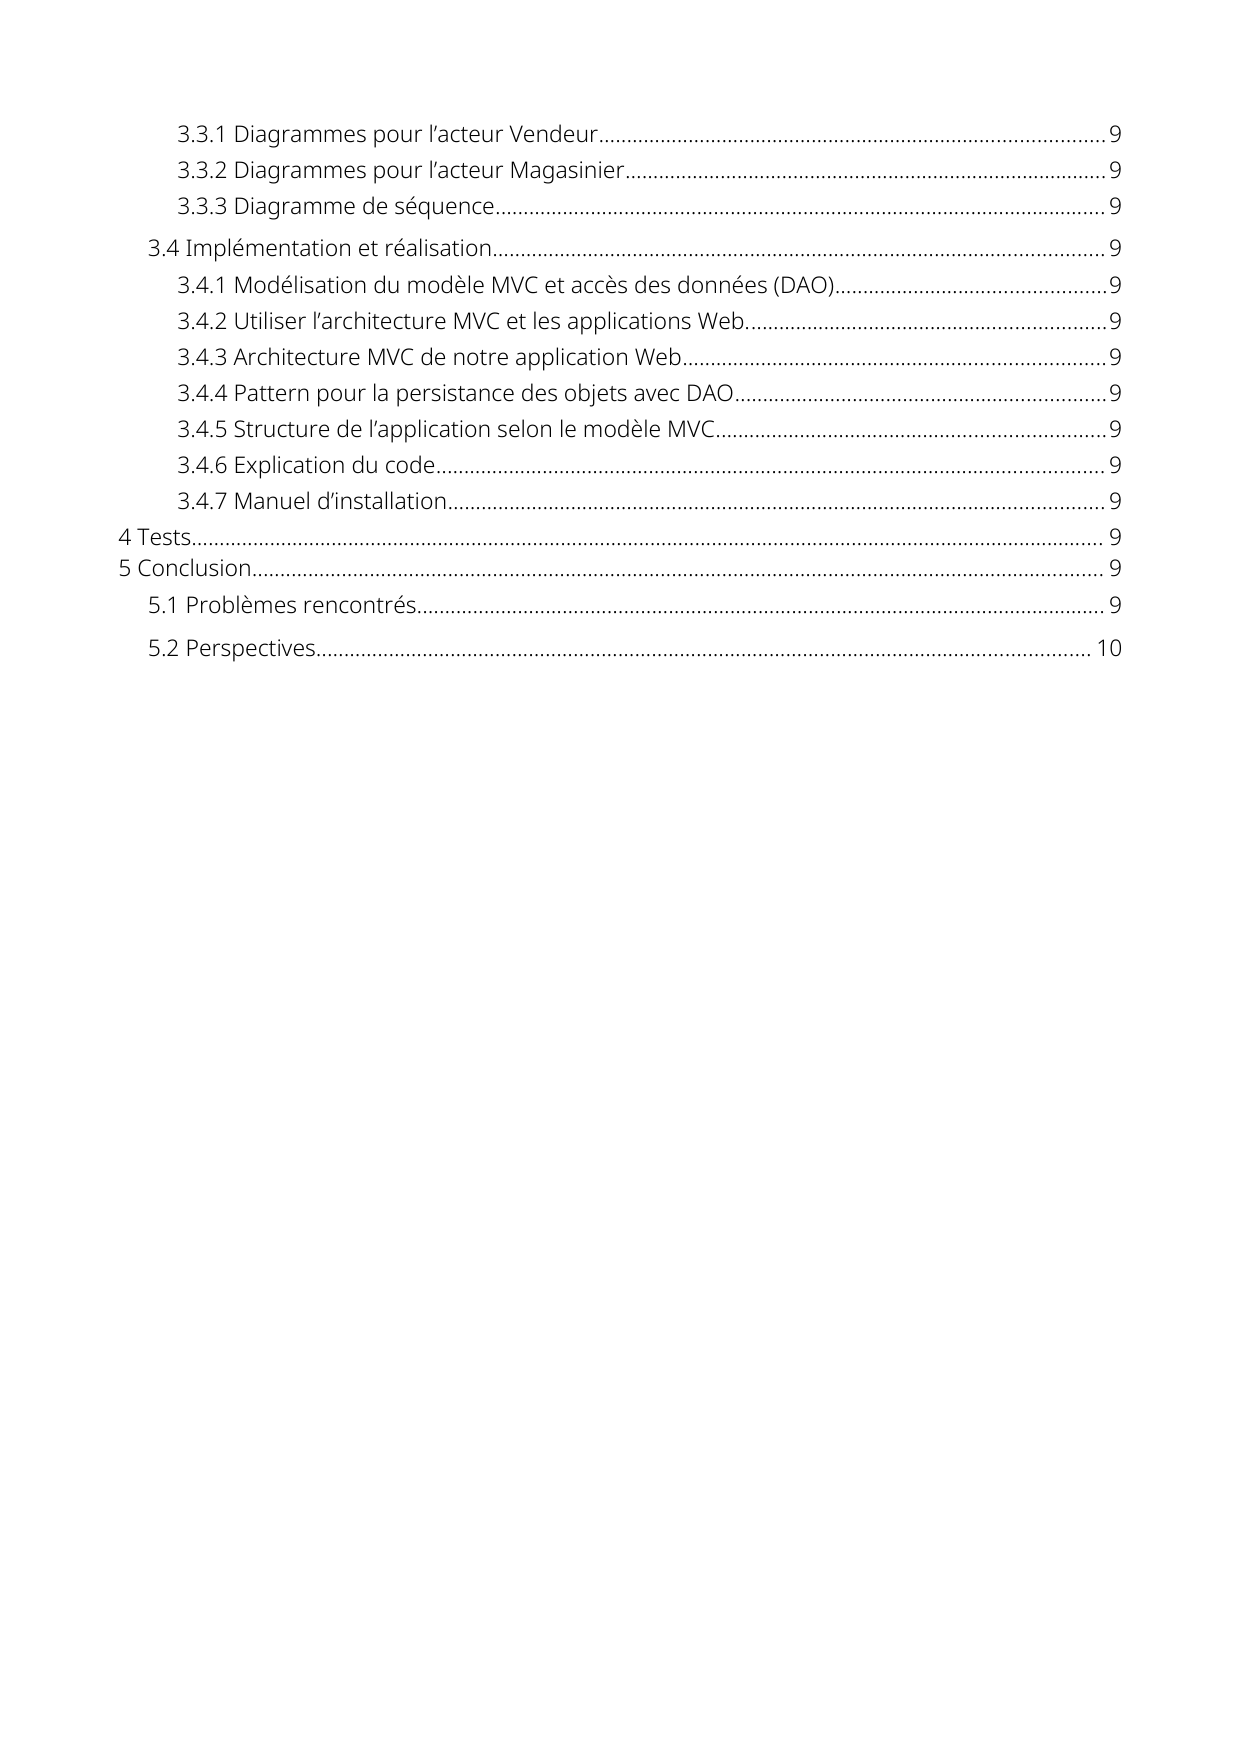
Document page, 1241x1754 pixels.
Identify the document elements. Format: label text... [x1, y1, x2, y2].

text 3.3.1 Diagrammes pour l’acteur Vendeur 9 [177, 118, 1122, 149]
text 4 Tests 9 [118, 521, 1122, 552]
text 3.4.2 Utiliser l’architecture MVC et les applications Web. 9 [177, 305, 1122, 336]
text 3.4.3 Architecture MVC de notre application Web 9 [177, 341, 1122, 372]
text 3.4.7 Manuel d’installation 9 [177, 485, 1122, 516]
text 5 Conclusion 9 [118, 552, 1122, 583]
text 3.4 Implémentation et réalisation 9 [148, 232, 1122, 263]
text 5.2 Perspectives 10 [148, 632, 1122, 663]
text 3.4.4 Pattern pour la persistance des objets avec DAO 9 [177, 377, 1122, 408]
text 3.4.1 Modélisation du modèle MVC et accès des données (DAO) 9 [177, 269, 1122, 300]
text 5.1 Problèmes rencontrés 9 [148, 589, 1122, 620]
text 3.3.3 Diagramme de séquence 9 [177, 190, 1122, 221]
text 3.4.6 Explication du code 9 [177, 449, 1122, 480]
text 3.3.2 Diagrammes pour l’acteur Magasinier 9 [177, 154, 1122, 185]
text 3.4.5 Structure de l’application selon le modèle MVC 9 [177, 413, 1122, 444]
